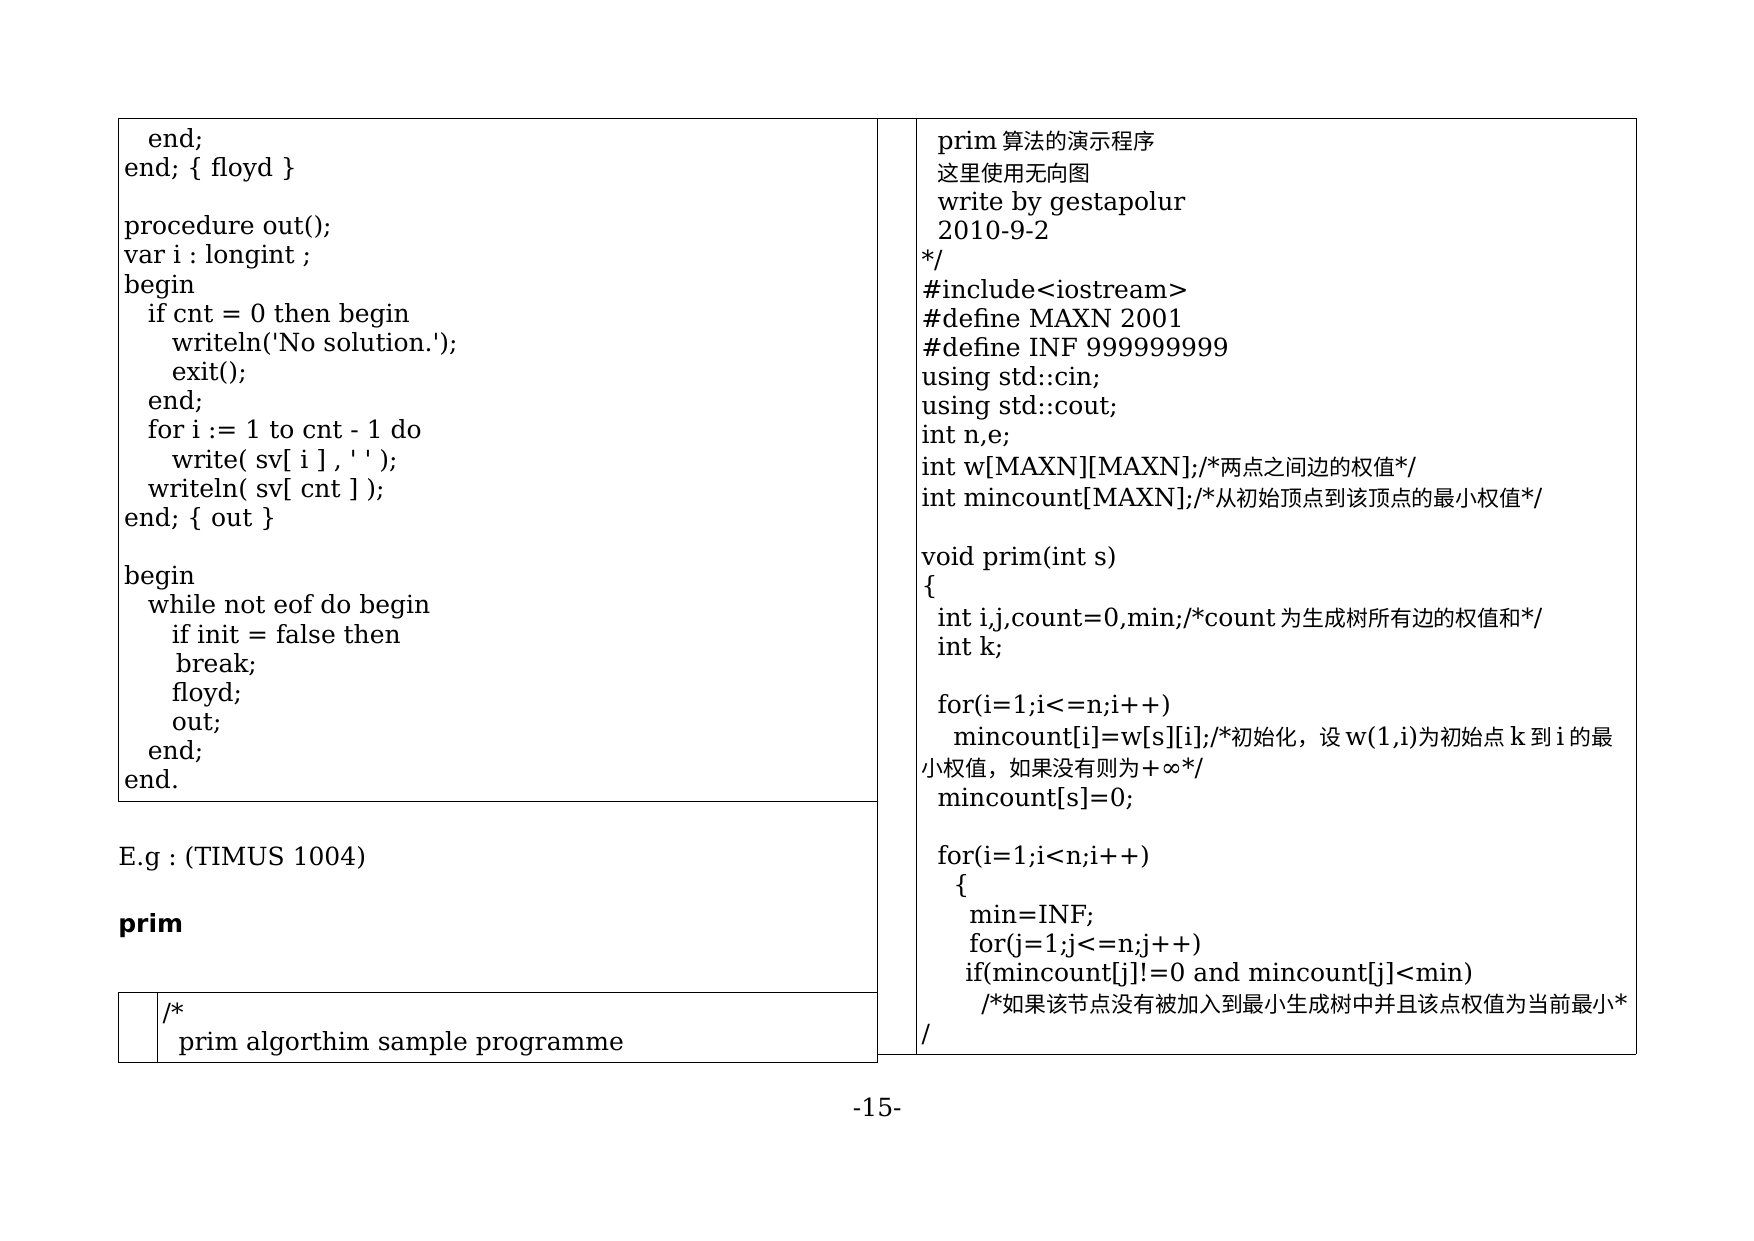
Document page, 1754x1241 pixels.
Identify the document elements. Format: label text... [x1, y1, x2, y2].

text E.g : (TIMUS 1004) [118, 842, 877, 871]
table_header /* prim algorthim sample programme [158, 993, 877, 1062]
subtitle prim [118, 909, 877, 938]
table_header [878, 119, 916, 1054]
table_header prim算法的演示程序 这里使用无向图 write by gestapolur 2010-9-2 */ #include<iostream> #define MAXN 2001 #define INF 999999999 using std::cin; using std::cout; int n,e; int w[MAXN][MAXN];/*两点之间边的权值*/ int mincount[MAXN];/*从初始顶点到该顶点的最小权值*/ void prim(int s) { int i,j,count=0,min;/*count为生成树所有边的权值和*/ int k; for(i=1;i<=n;i++) mincount[i]=w[s][i];/*初始化，设w(1,i)为初始点k到i的最小权值，如果没有则为+∞*/ mincount[s]=0; for(i=1;i<n;i++) { min=INF; for(j=1;j<=n;j++) if(mincount[j]!=0 and mincount[j]<min) /*如果该节点没有被加入到最小生成树中并且该点权值为当前最小*/ [917, 119, 1636, 1054]
table_header [119, 993, 157, 1062]
table_header end; end; { floyd } procedure out(); var i : longint ; begin if cnt = 0 then begin writeln('No solution.'); exit(); end; for i := 1 to cnt - 1 do write( sv[ i ] , ' ' ); writeln( sv[ cnt ] ); end; { out } begin while not eof do begin if init = false then break; floyd; out; end; end. [119, 119, 877, 801]
